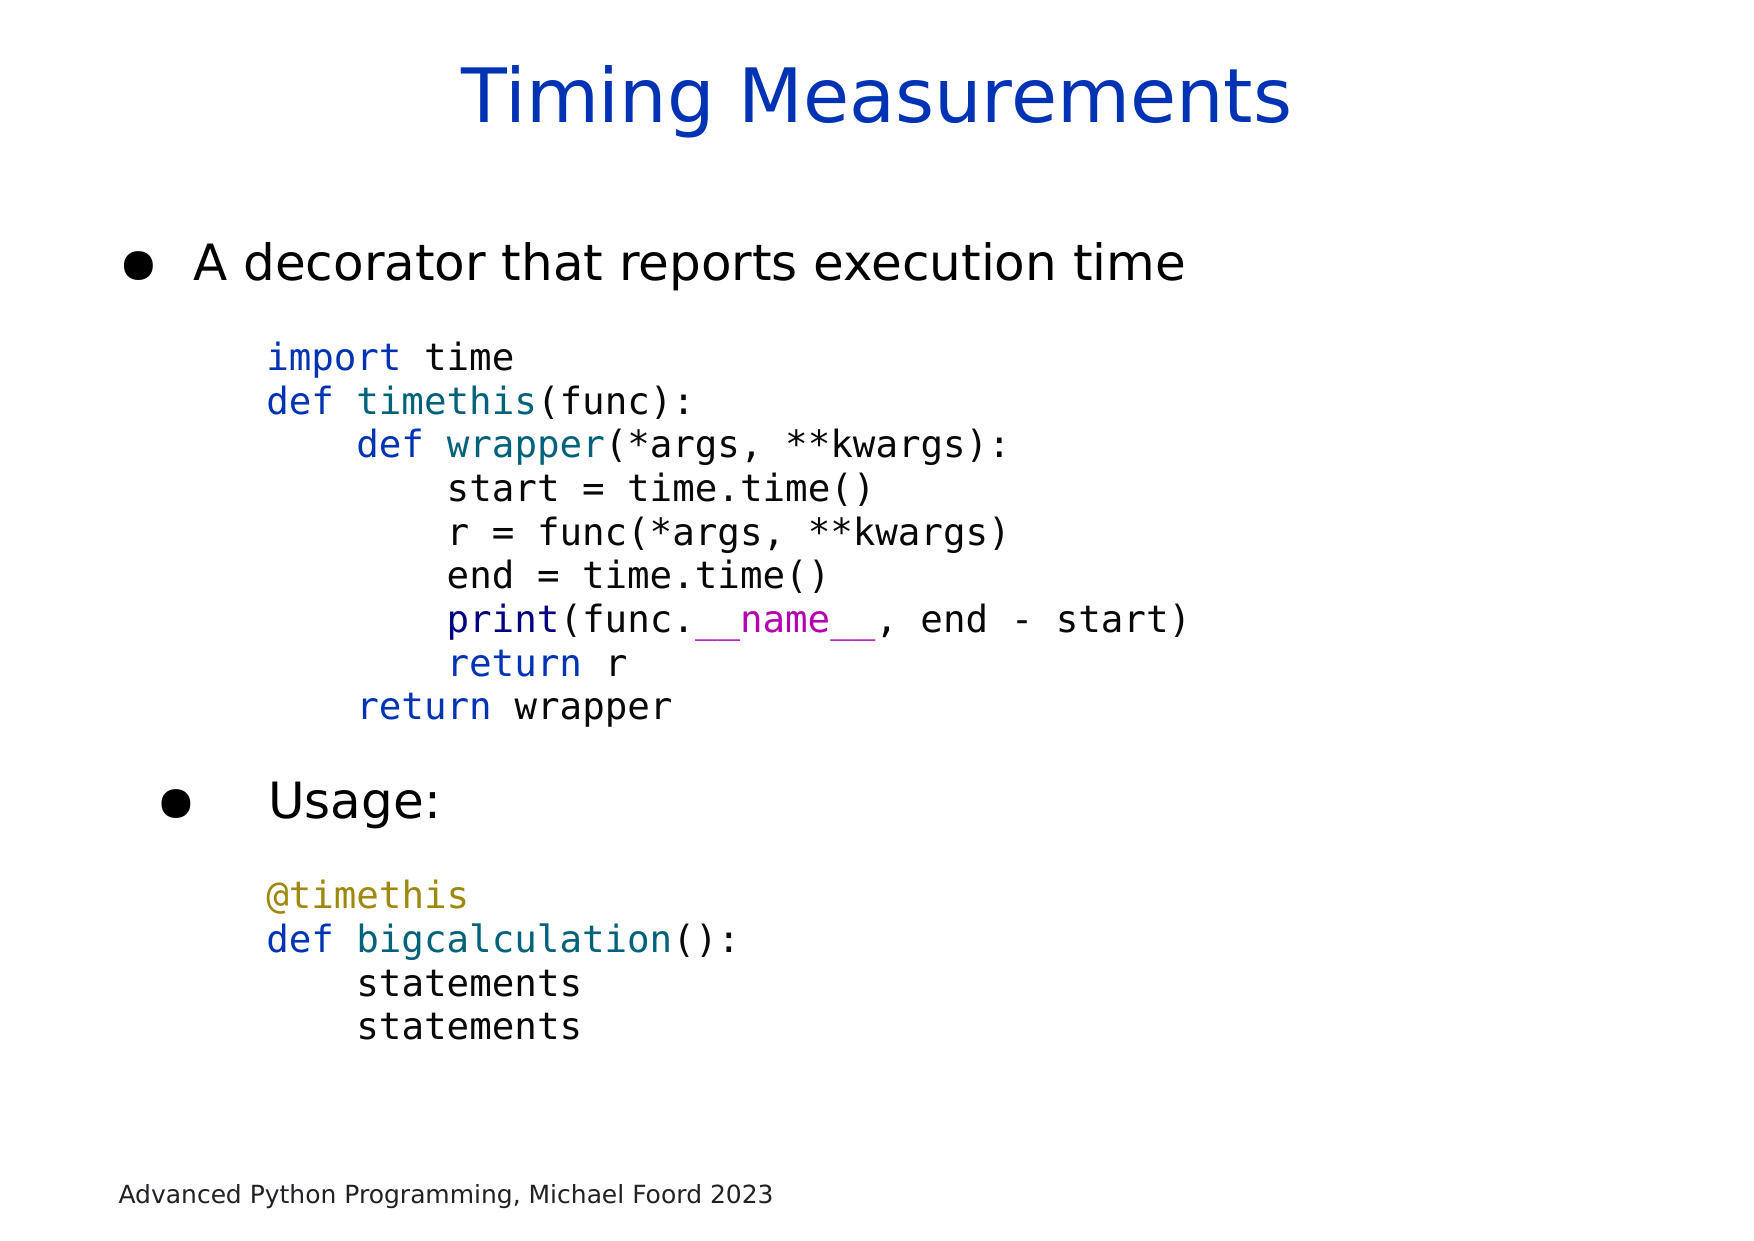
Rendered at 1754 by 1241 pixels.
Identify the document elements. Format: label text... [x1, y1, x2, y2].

text Timing Measurements [118, 53, 1636, 140]
list Usage: [156, 772, 1636, 830]
list A decorator that reports execution time [118, 234, 1636, 292]
text import time def timethis(func): def wrapper(*args, **kwargs): start = time.time() r = func(*args, **kwargs) end = time.time() print(func.__name__, end - start) return r return wrapper [266, 336, 1636, 728]
text @timethis def bigcalculation(): statements statements [266, 874, 1636, 1092]
